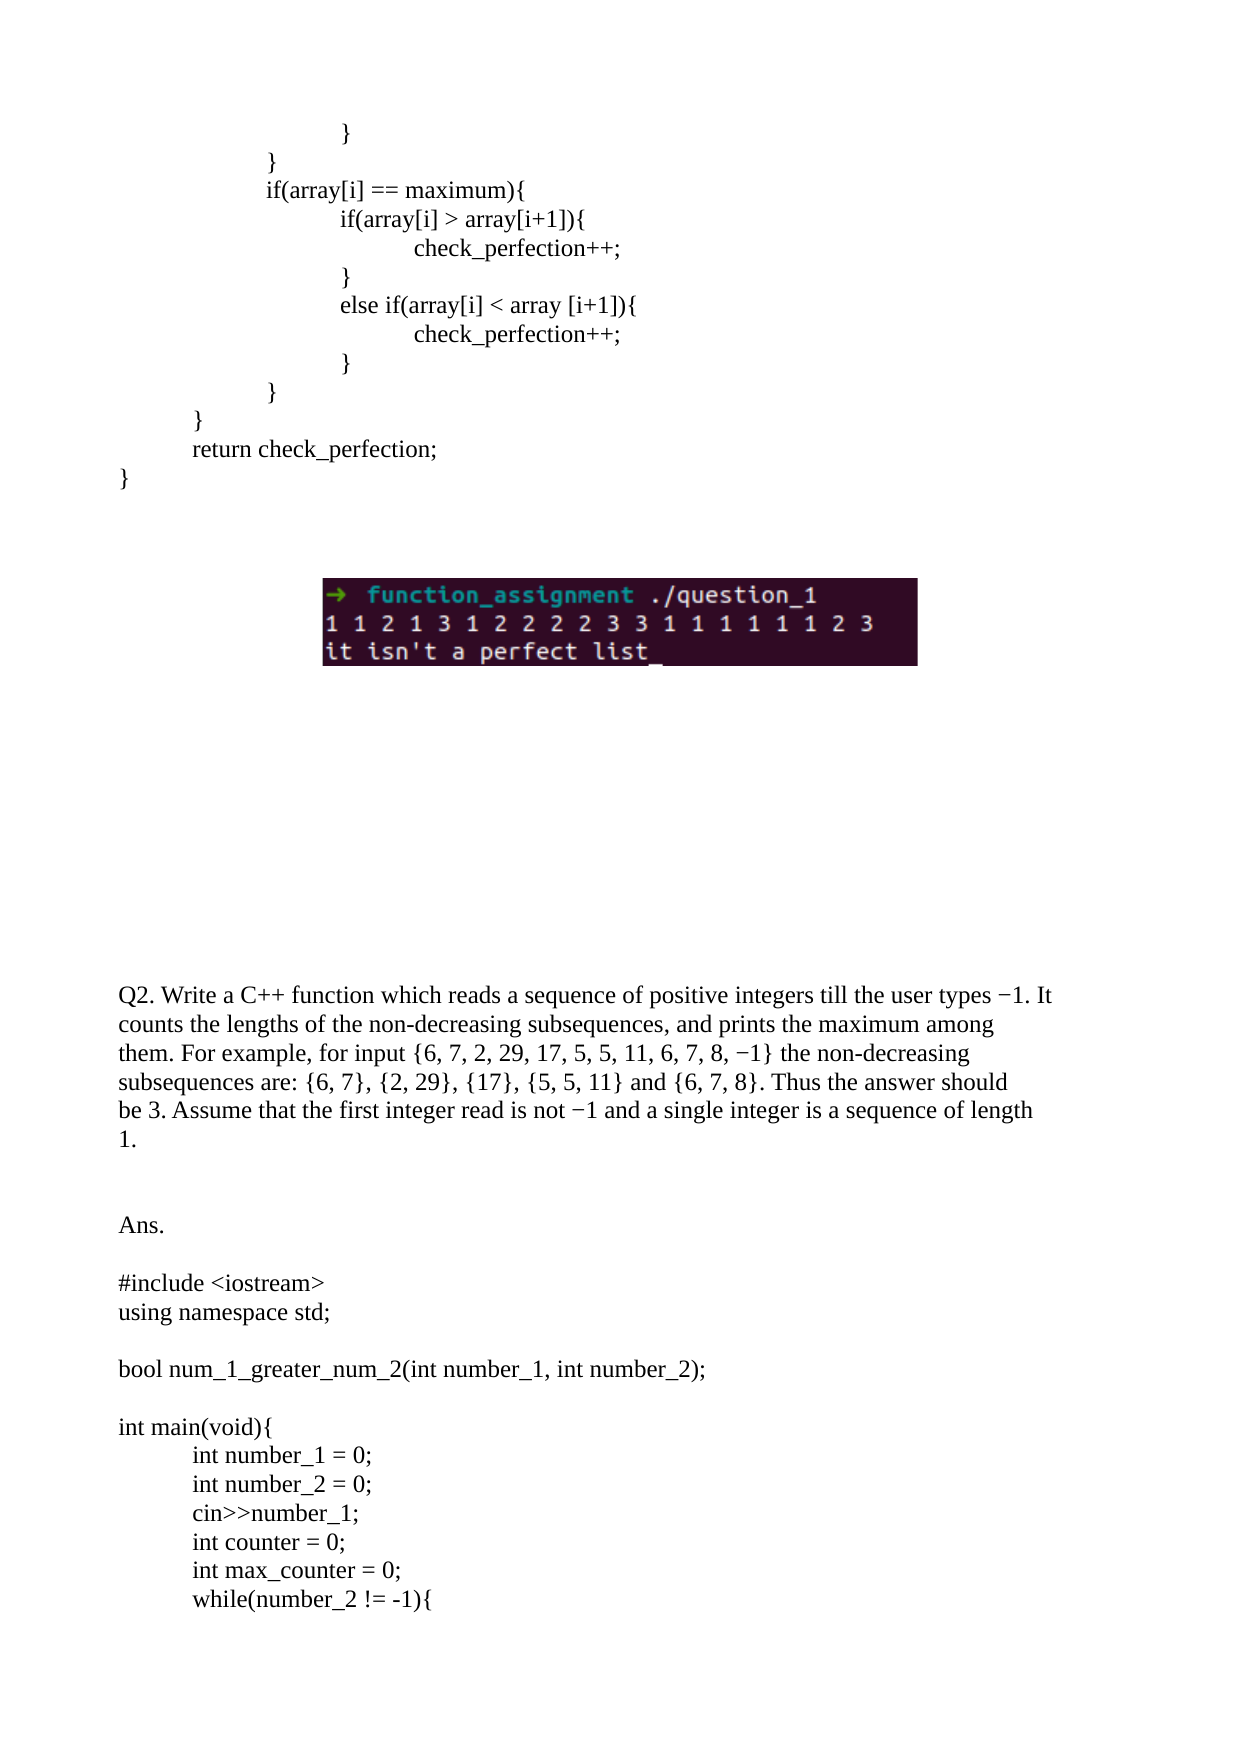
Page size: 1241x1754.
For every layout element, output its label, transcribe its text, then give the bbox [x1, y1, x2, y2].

text check_perfection++; [118, 233, 1122, 262]
text return check_perfection; [118, 434, 1122, 463]
text int counter = 0; [118, 1527, 1122, 1556]
text } [118, 348, 1122, 377]
text } [118, 118, 1122, 147]
text } [118, 262, 1122, 291]
text be 3. Assume that the first integer read is not −1 and a single integer is a sequence of length [118, 1096, 1122, 1124]
text } [118, 147, 1122, 176]
text while(number_2 != -1){ [118, 1584, 1122, 1613]
text } [118, 463, 1122, 492]
text counts the lengths of the non-decreasing subsequences, and prints the maximum among [118, 1009, 1122, 1038]
text } [118, 406, 1122, 434]
text check_perfection++; [118, 319, 1122, 348]
text else if(array[i] < array [i+1]){ [118, 291, 1122, 319]
text } [118, 377, 1122, 406]
text them. For example, for input {6, 7, 2, 29, 17, 5, 5, 11, 6, 7, 8, −1} the non-decreasing [118, 1038, 1122, 1067]
text using namespace std; [118, 1297, 1122, 1326]
text Ans. [118, 1211, 1122, 1239]
text #include <iostream> [118, 1268, 1122, 1297]
text Q2. Write a C++ function which reads a sequence of positive integers till the user types −1. It [118, 981, 1122, 1009]
text int main(void){ [118, 1412, 1122, 1441]
text if(array[i] == maximum){ [118, 176, 1122, 204]
text int number_2 = 0; [118, 1469, 1122, 1498]
text int max_counter = 0; [118, 1556, 1122, 1584]
text cin>>number_1; [118, 1498, 1122, 1527]
text int number_1 = 0; [118, 1441, 1122, 1469]
text if(array[i] > array[i+1]){ [118, 204, 1122, 233]
text bool num_1_greater_num_2(int number_1, int number_2); [118, 1354, 1122, 1383]
text subsequences are: {6, 7}, {2, 29}, {17}, {5, 5, 11} and {6, 7, 8}. Thus the answer should [118, 1067, 1122, 1096]
text 1. [118, 1124, 1122, 1153]
picture [322, 578, 918, 666]
